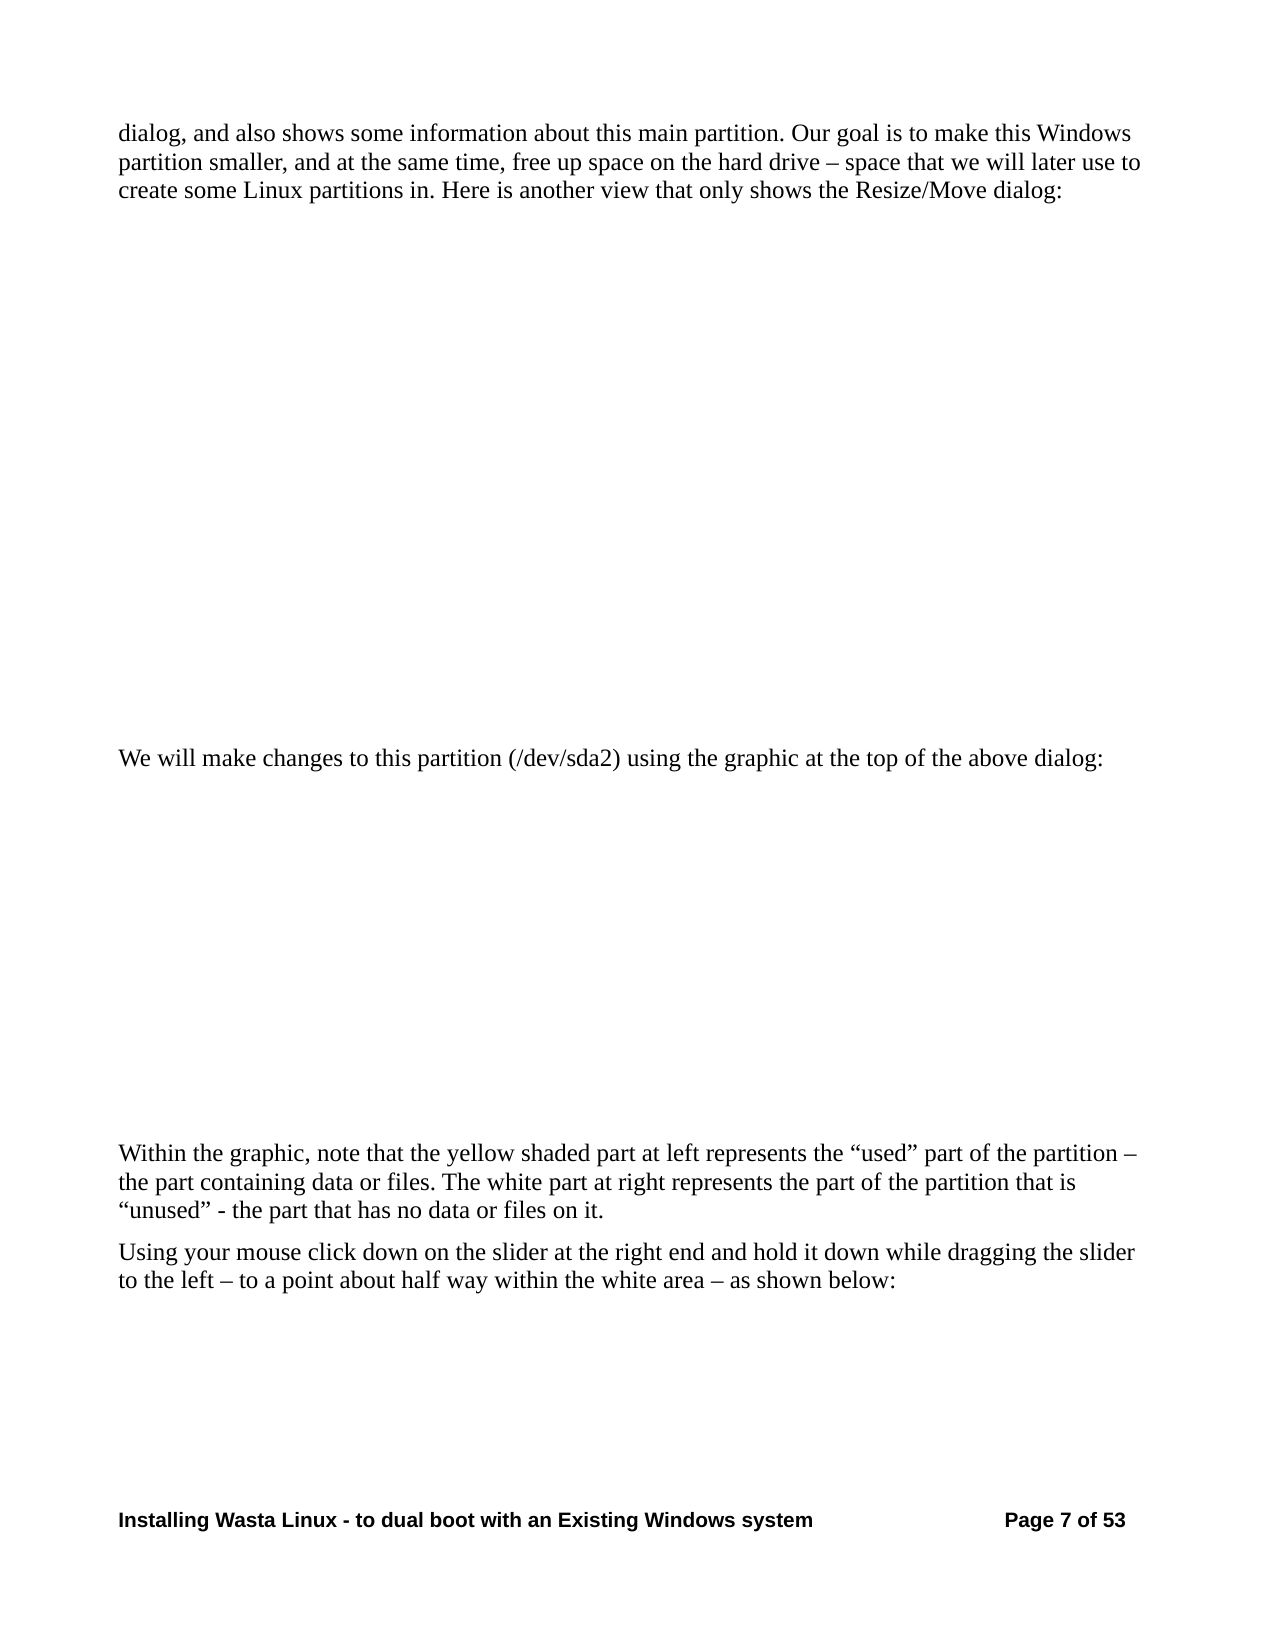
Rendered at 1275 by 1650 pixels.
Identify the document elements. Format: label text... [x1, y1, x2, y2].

text Using your mouse click down on the slider at the right end and hold it down while dragging the slider to the left – to a point about half way within the white area – as shown below: [118, 1237, 1157, 1294]
text dialog, and also shows some information about this main partition. Our goal is to make this Windows partition smaller, and at the same time, free up space on the hard drive – space that we will later use to create some Linux partitions in. Here is another view that only shows the Resize/Move dialog: [118, 118, 1157, 204]
text Within the graphic, note that the yellow shaded part at left represents the “used” part of the partition – the part containing data or files. The white part at right represents the part of the partition that is “unused” - the part that has no data or files on it. [118, 1138, 1157, 1224]
text We will make changes to this partition (/dev/sda2) using the graphic at the top of the above dialog: [118, 743, 1157, 772]
